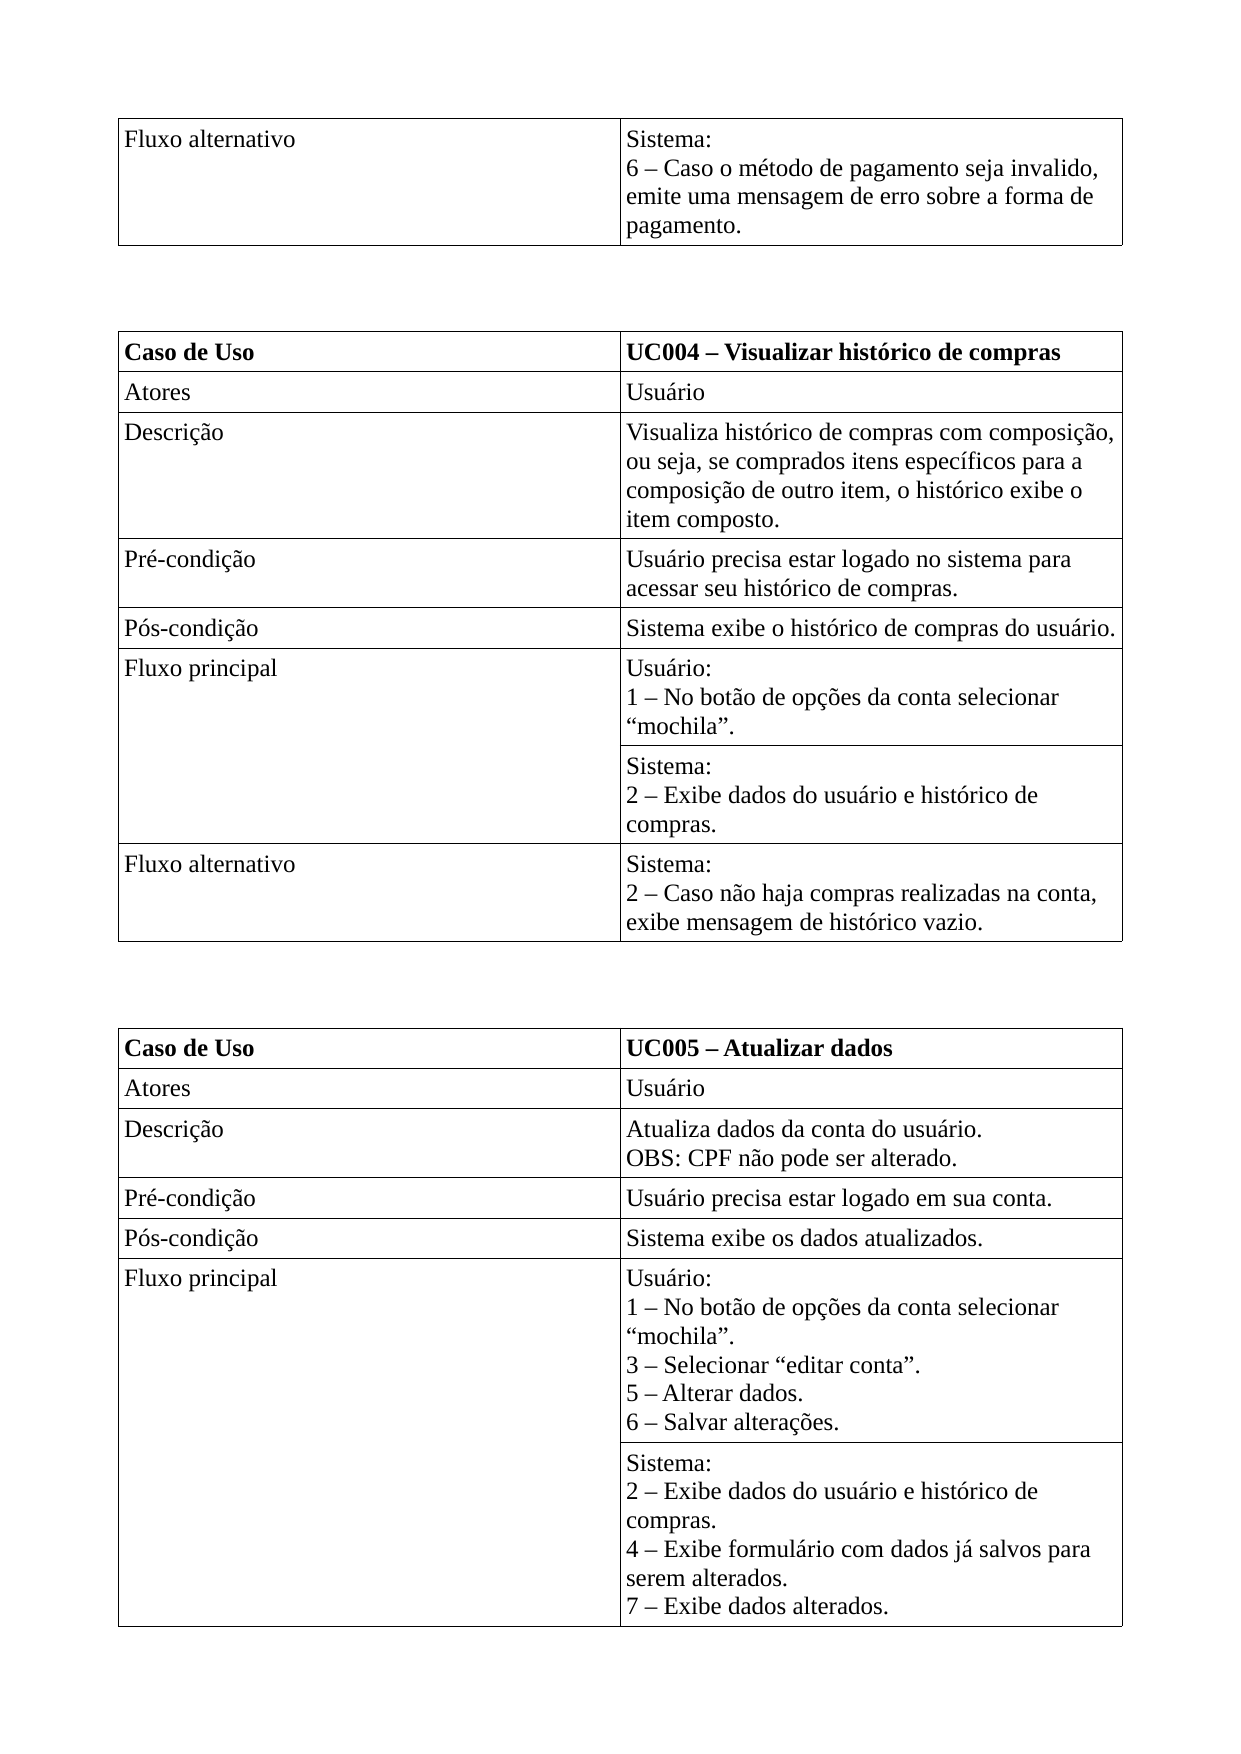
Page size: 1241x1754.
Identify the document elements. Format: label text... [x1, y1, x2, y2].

table_cell Atores [119, 372, 620, 412]
table_cell Usuário [621, 372, 1122, 412]
table_cell Fluxo principal [119, 649, 620, 843]
table_cell Pré-condição [119, 1178, 620, 1217]
table_cell Pós-condição [119, 1219, 620, 1258]
table_cell Usuário: 1 – No botão de opções da conta selecionar “mochila”. 3 – Selecionar “editar conta”. 5 – Alterar dados. 6 – Salvar alterações. [621, 1259, 1122, 1442]
table_cell Sistema exibe o histórico de compras do usuário. [621, 608, 1122, 648]
table_cell Usuário precisa estar logado no sistema para acessar seu histórico de compras. [621, 539, 1122, 607]
table_cell Atualiza dados da conta do usuário. OBS: CPF não pode ser alterado. [621, 1109, 1122, 1177]
table_cell Usuário: 1 – No botão de opções da conta selecionar “mochila”. [621, 649, 1122, 745]
table_header UC005 – Atualizar dados [621, 1029, 1122, 1068]
table_cell Usuário [621, 1069, 1122, 1108]
table_cell Descrição [119, 1109, 620, 1177]
table_cell Sistema: 2 – Exibe dados do usuário e histórico de compras. [621, 746, 1122, 843]
table_cell Sistema exibe os dados atualizados. [621, 1219, 1122, 1258]
table_cell Sistema: 2 – Exibe dados do usuário e histórico de compras. 4 – Exibe formulário com dados já salvos para serem alterados. 7 – Exibe dados alterados. [621, 1443, 1122, 1626]
table_header UC004 – Visualizar histórico de compras [621, 332, 1122, 371]
table_cell Fluxo alternativo [119, 844, 620, 941]
table_cell Visualiza histórico de compras com composição, ou seja, se comprados itens específicos para a composição de outro item, o histórico exibe o item composto. [621, 413, 1122, 538]
table_header Caso de Uso [119, 332, 620, 371]
table_cell Fluxo principal [119, 1259, 620, 1626]
table_header Caso de Uso [119, 1029, 620, 1068]
table_cell Pós-condição [119, 608, 620, 648]
table_cell Sistema: 2 – Caso não haja compras realizadas na conta, exibe mensagem de histórico vazio. [621, 844, 1122, 941]
table_cell Descrição [119, 413, 620, 538]
table_cell Sistema: 6 – Caso o método de pagamento seja invalido, emite uma mensagem de erro sobre a forma de pagamento. [621, 119, 1122, 245]
table_cell Fluxo alternativo [119, 119, 620, 245]
table_cell Atores [119, 1069, 620, 1108]
table_cell Pré-condição [119, 539, 620, 607]
table_cell Usuário precisa estar logado em sua conta. [621, 1178, 1122, 1217]
